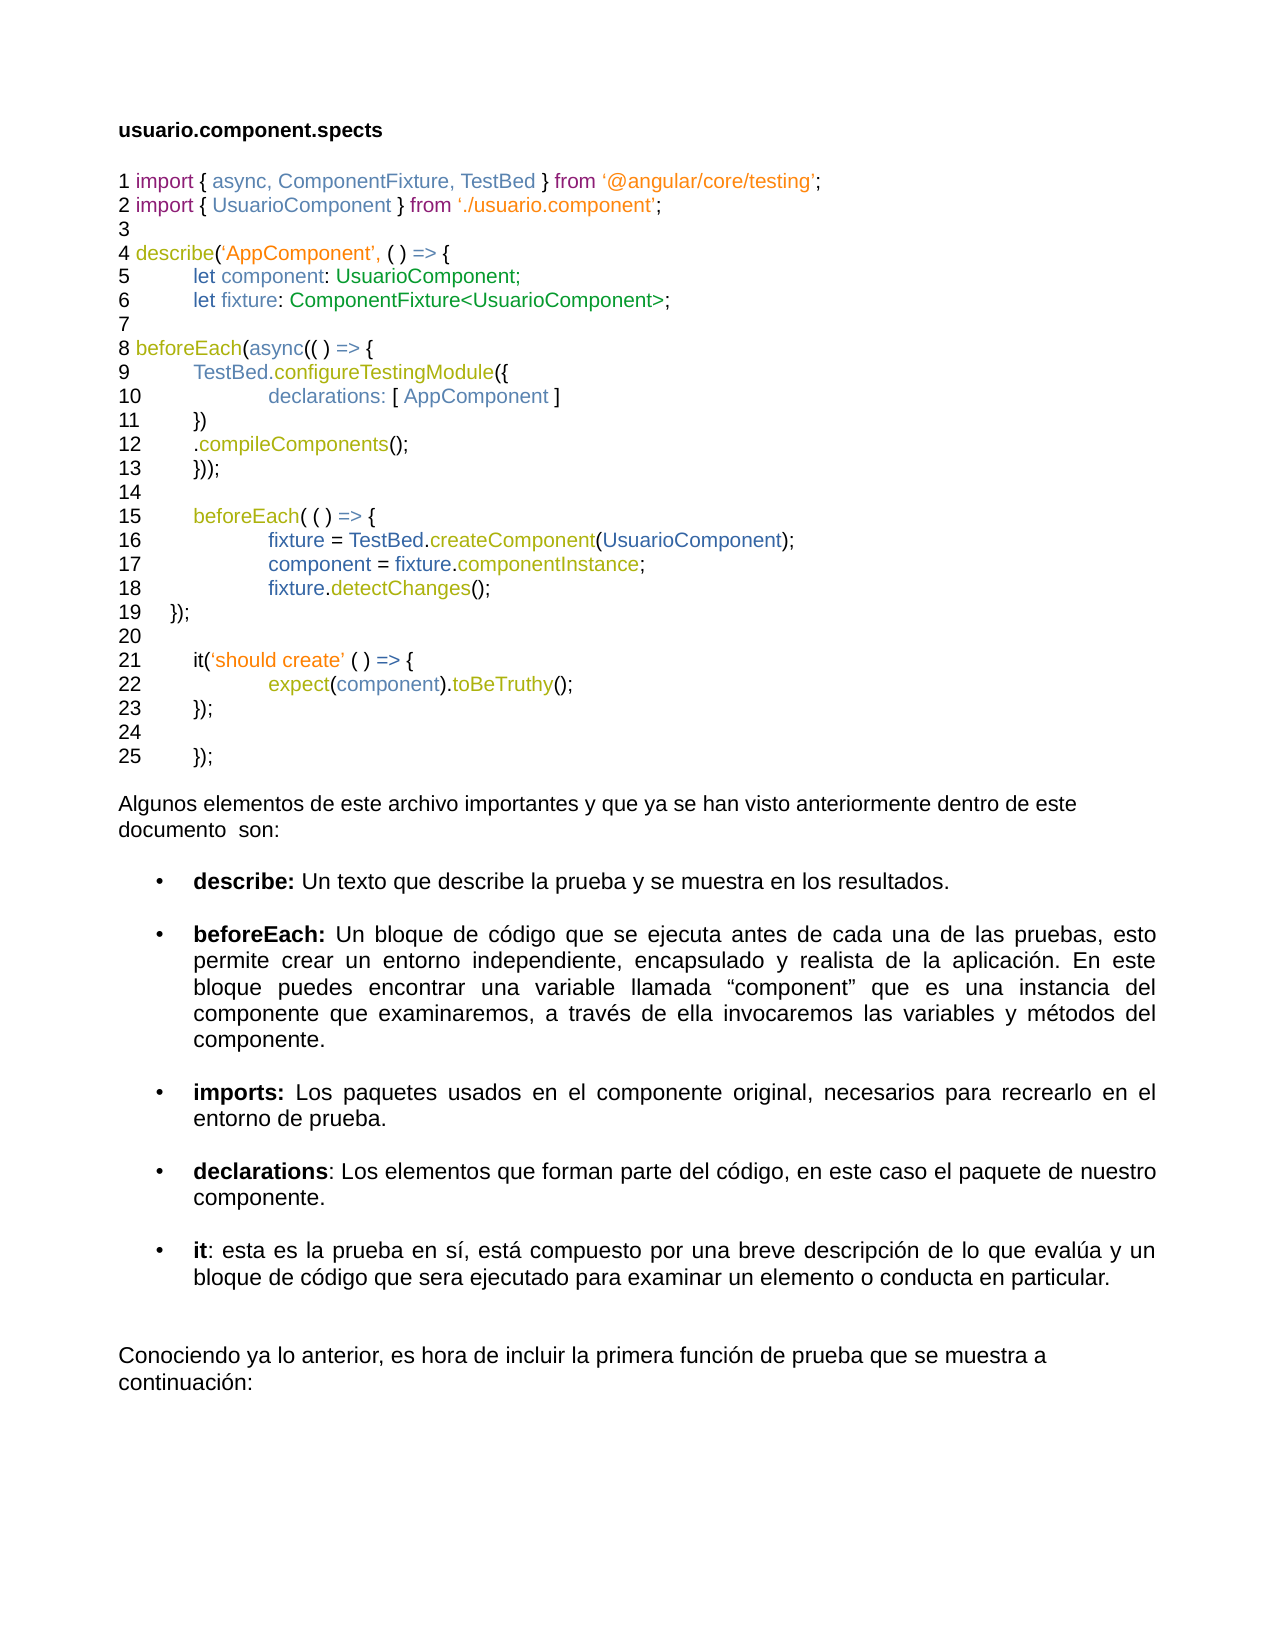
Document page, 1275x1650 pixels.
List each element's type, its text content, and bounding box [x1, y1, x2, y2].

text 5 let component: UsuarioComponent; [118, 264, 1157, 288]
text 8 beforeEach(async(( ) => { [118, 336, 1157, 360]
text 19 }); [118, 600, 1157, 624]
text 2 import { UsuarioComponent } from ‘./usuario.component’; [118, 192, 1157, 216]
list describe: Un texto que describe la prueba y se muestra en los resultados. [156, 868, 1157, 894]
text 17 component = fixture.componentInstance; [118, 552, 1157, 576]
text 25 }); [118, 743, 1157, 767]
text Conociendo ya lo anterior, es hora de incluir la primera función de prueba que se muestra a continuación: [118, 1342, 1157, 1395]
text 4 describe(‘AppComponent’, ( ) => { [118, 240, 1157, 264]
text 21 it(‘should create’ ( ) => { [118, 648, 1157, 672]
text 24 [118, 719, 1157, 743]
text 7 [118, 312, 1157, 336]
text 14 [118, 480, 1157, 504]
text 12 .compileComponents(); [118, 432, 1157, 456]
text 16 fixture = TestBed.createComponent(UsuarioComponent); [118, 528, 1157, 552]
text 10 declarations: [ AppComponent ] [118, 384, 1157, 408]
text 11 }) [118, 408, 1157, 432]
text 1 import { async, ComponentFixture, TestBed } from ‘@angular/core/testing’; [118, 168, 1157, 192]
text 20 [118, 624, 1157, 648]
text usuario.component.spects [118, 118, 1157, 142]
text 3 [118, 216, 1157, 240]
list it: esta es la prueba en sí, está compuesto por una breve descripción de lo que evalúa y un bloque de código que sera ejecutado para examinar un elemento o conducta en particular. [156, 1237, 1157, 1290]
text 9 TestBed.configureTestingModule({ [118, 360, 1157, 384]
text 22 expect(component).toBeTruthy(); [118, 672, 1157, 696]
text 18 fixture.detectChanges(); [118, 576, 1157, 600]
text 15 beforeEach( ( ) => { [118, 504, 1157, 528]
text 6 let fixture: ComponentFixture<UsuarioComponent>; [118, 288, 1157, 312]
list imports: Los paquetes usados en el componente original, necesarios para recrearlo en el entorno de prueba. [156, 1079, 1157, 1132]
text Algunos elementos de este archivo importantes y que ya se han visto anteriormente dentro de este documento son: [118, 791, 1157, 842]
list declarations: Los elementos que forman parte del código, en este caso el paquete de nuestro componente. [156, 1158, 1157, 1211]
text 13 })); [118, 456, 1157, 480]
list beforeEach: Un bloque de código que se ejecuta antes de cada una de las pruebas, esto permite crear un entorno independiente, encapsulado y realista de la aplicación. En este bloque puedes encontrar una variable llamada “component” que es una instancia del componente que examinaremos, a través de ella invocaremos las variables y métodos del componente. [156, 921, 1157, 1053]
text 23 }); [118, 696, 1157, 719]
